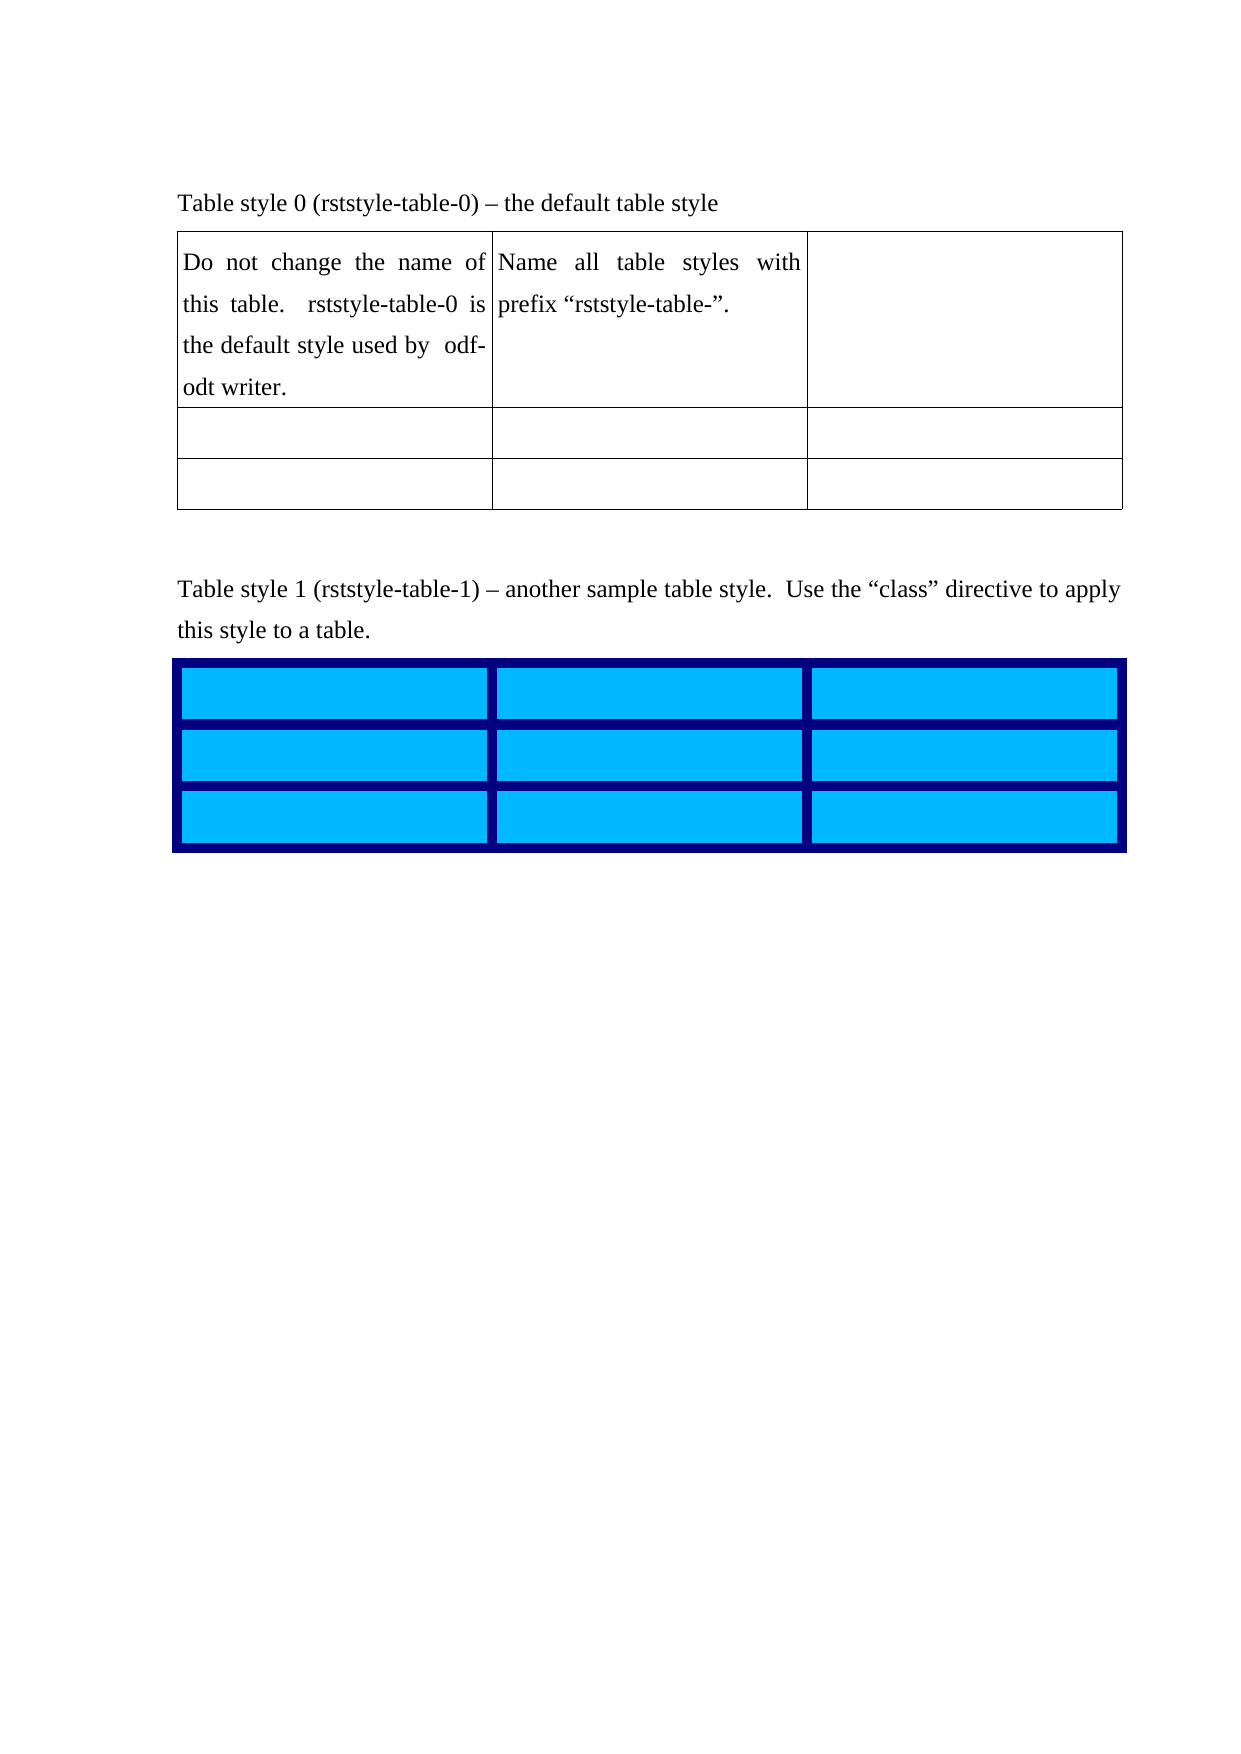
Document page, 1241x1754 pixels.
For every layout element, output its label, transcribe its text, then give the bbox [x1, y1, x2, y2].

table_cell [808, 408, 1122, 458]
text Table style 0 (rststyle-table-0) – the default table style [177, 189, 1122, 217]
table_cell [178, 459, 492, 509]
text Table style 1 (rststyle-table-1) – another sample table style. Use the “class” directive to apply this style to a table. [177, 575, 1122, 644]
table_cell [182, 730, 487, 781]
table_cell [812, 791, 1117, 842]
table_header Name all table styles with prefix “rststyle-table-”. [493, 232, 807, 407]
table_cell [497, 730, 802, 781]
table_cell [182, 791, 487, 842]
table_cell [493, 459, 807, 509]
table_header [812, 668, 1117, 719]
table_header [182, 668, 487, 719]
table_cell [493, 408, 807, 458]
table_cell [812, 730, 1117, 781]
table_header [808, 232, 1122, 407]
table_cell [497, 791, 802, 842]
table_cell [808, 459, 1122, 509]
table_header Do not change the name of this table. rststyle-table-0 is the default style used by odf-odt writer. [178, 232, 492, 407]
table_cell [178, 408, 492, 458]
table_header [497, 668, 802, 719]
